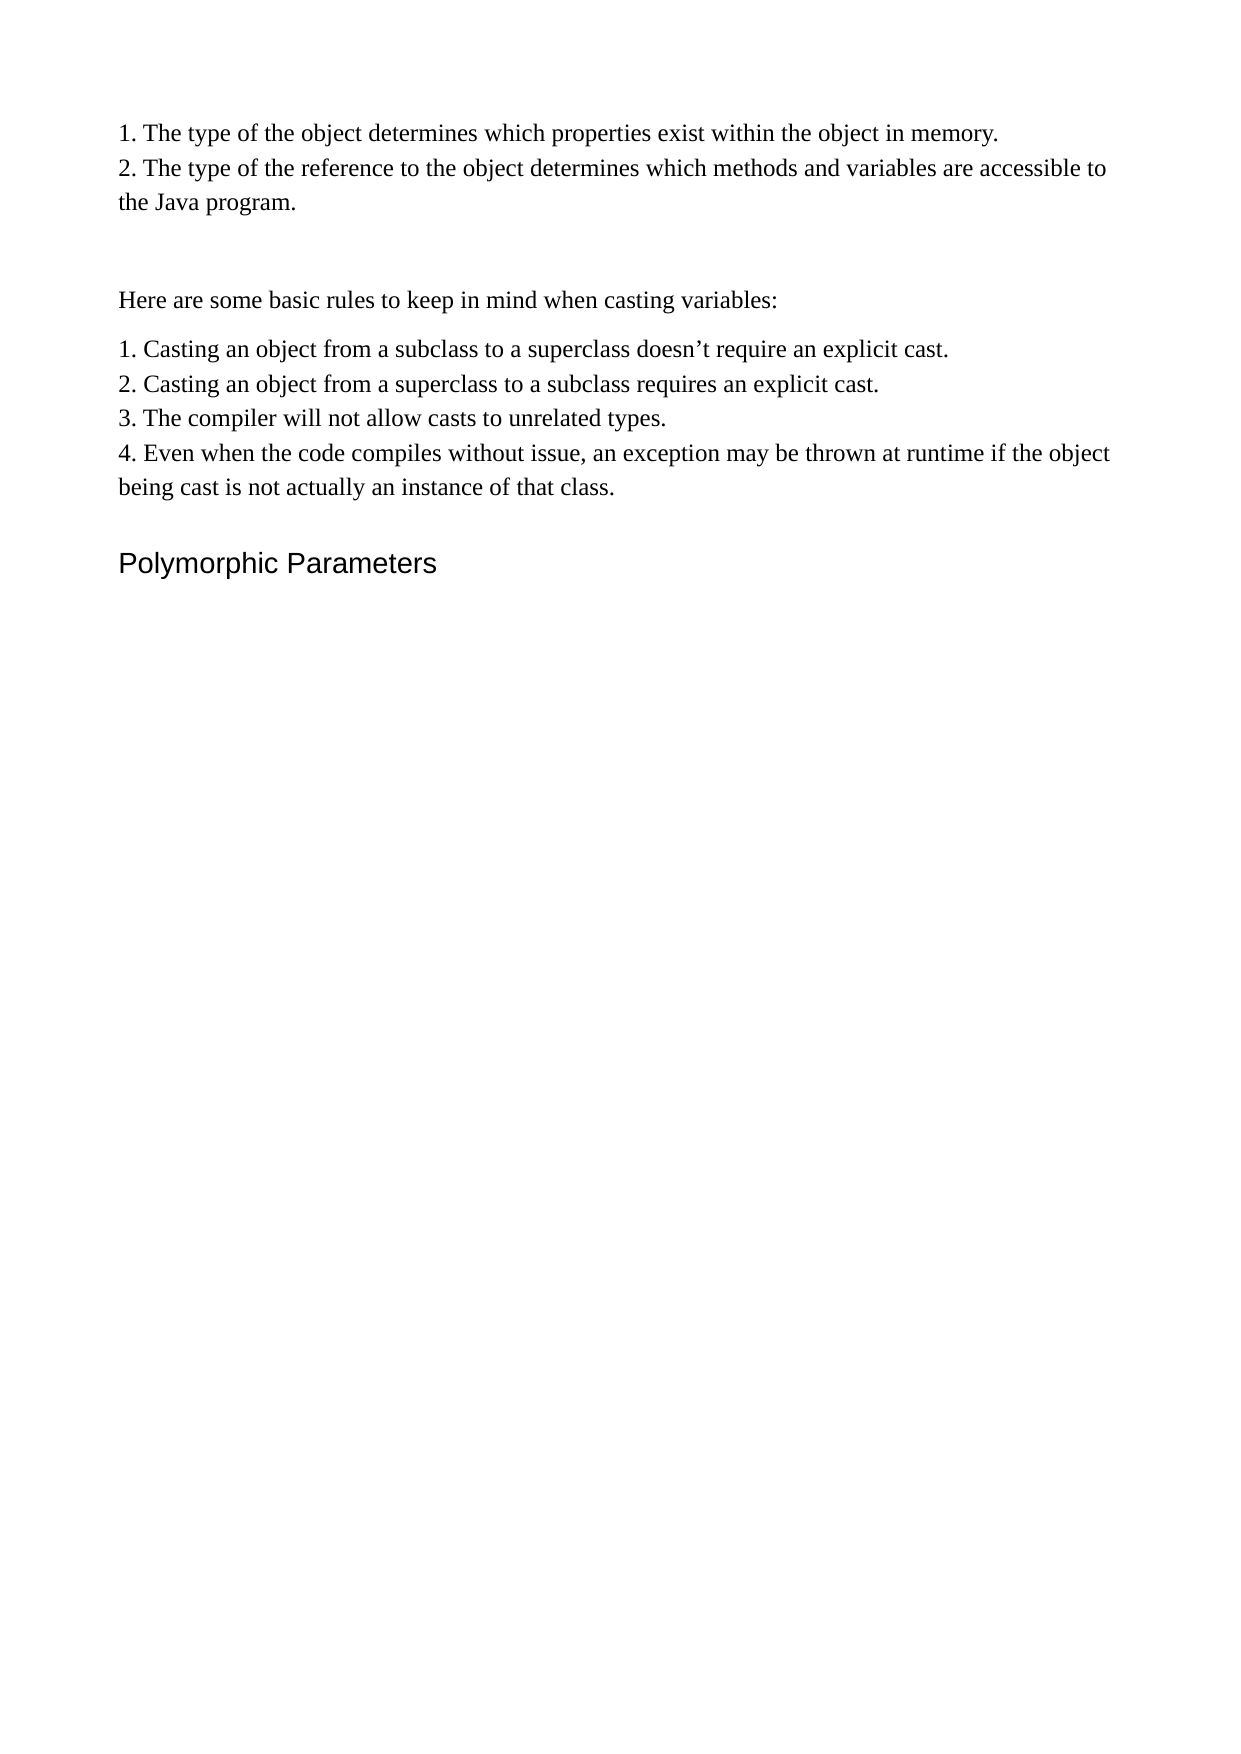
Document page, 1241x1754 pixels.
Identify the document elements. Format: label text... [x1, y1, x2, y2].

text 1. Casting an object from a subclass to a superclass doesn’t require an explicit cast. 2. Casting an object from a superclass to a subclass requires an explicit cast. 3. The compiler will not allow casts to unrelated types. 4. Even when the code compiles without issue, an exception may be thrown at runtime if the object being cast is not actually an instance of that class. [118, 334, 1122, 501]
text 1. The type of the object determines which properties exist within the object in memory. 2. The type of the reference to the object determines which methods and variables are accessible to the Java program. [118, 118, 1122, 216]
text Here are some basic rules to keep in mind when casting variables: [118, 285, 1122, 314]
subtitle Polymorphic Parameters [118, 546, 1122, 580]
